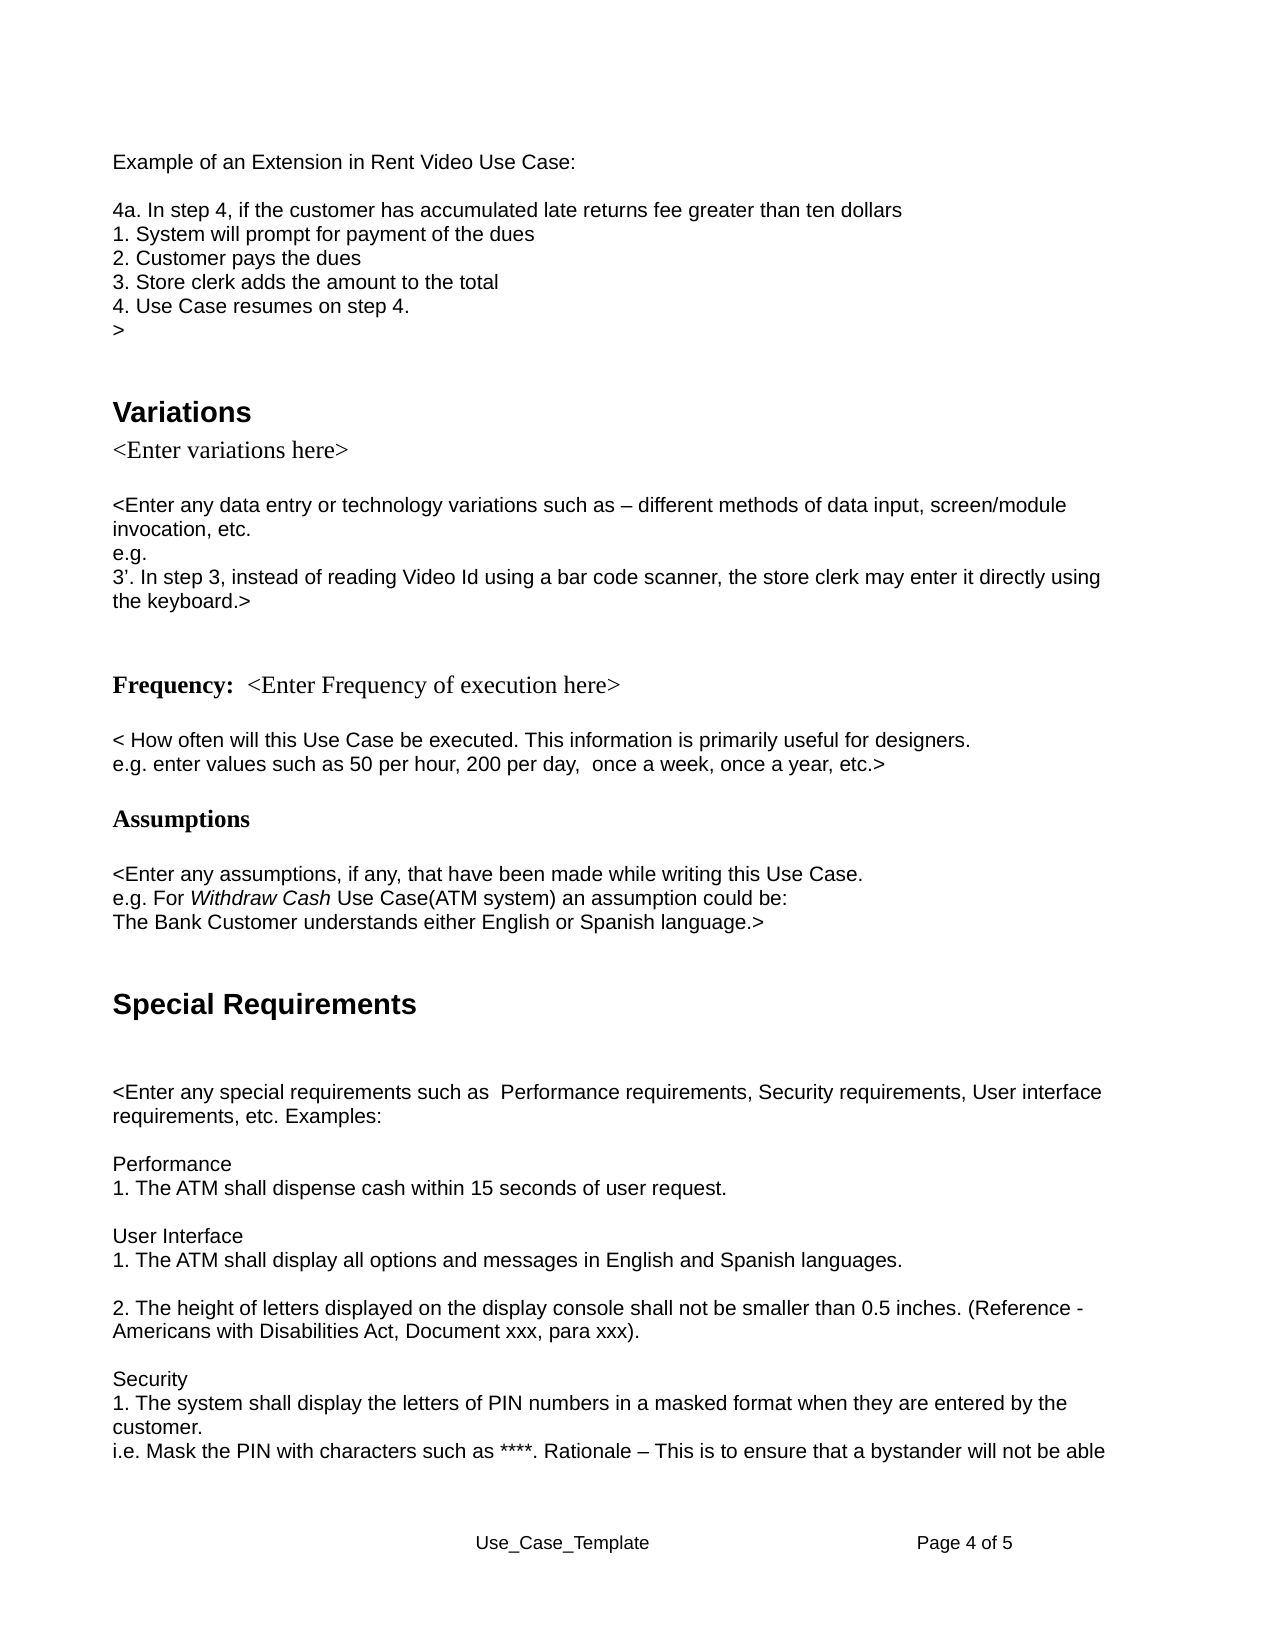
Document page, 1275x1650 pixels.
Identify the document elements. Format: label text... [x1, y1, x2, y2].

subtitle Special Requirements [112, 987, 1125, 1021]
subtitle Variations [112, 395, 1125, 429]
text 1. The ATM shall dispense cash within 15 seconds of user request. [112, 1176, 1125, 1199]
text 1. The ATM shall display all options and messages in English and Spanish languages. [112, 1247, 1125, 1271]
text 1. The system shall display the letters of PIN numbers in a masked format when they are entered by the customer. i.e. Mask the PIN with characters such as ****. Rationale – This is to ensure that a bystander will not be able [112, 1391, 1125, 1463]
text e.g. For Withdraw Cash Use Case(ATM system) an assumption could be: The Bank Customer understands either English or Spanish language.> [112, 886, 1125, 933]
text 4. Use Case resumes on step 4. [112, 294, 1125, 318]
text e.g. 3’. In step 3, instead of reading Video Id using a bar code scanner, the store clerk may enter it directly using the keyboard.> [112, 541, 1125, 612]
text Performance [112, 1152, 1125, 1176]
text 2. Customer pays the dues [112, 246, 1125, 270]
text User Interface [112, 1223, 1125, 1247]
text <Enter any special requirements such as Performance requirements, Security requirements, User interface requirements, etc. Examples: [112, 1056, 1125, 1128]
text 1. System will prompt for payment of the dues [112, 222, 1125, 246]
text Assumptions [112, 804, 1125, 833]
text <Enter variations here> [112, 435, 1125, 493]
text 3. Store clerk adds the amount to the total [112, 270, 1125, 294]
text 4a. In step 4, if the customer has accumulated late returns fee greater than ten dollars [112, 198, 1125, 222]
text 2. The height of letters displayed on the display console shall not be smaller than 0.5 inches. (Reference - Americans with Disabilities Act, Document xxx, para xxx). [112, 1271, 1125, 1343]
text <Enter any assumptions, if any, that have been made while writing this Use Case. [112, 862, 1125, 886]
text e.g. enter values such as 50 per hour, 200 per day, once a week, once a year, etc.> [112, 751, 1125, 775]
text < How often will this Use Case be executed. This information is primarily useful for designers. [112, 727, 1125, 751]
text <Enter any data entry or technology variations such as – different methods of data input, screen/module invocation, etc. [112, 493, 1125, 541]
text Example of an Extension in Rent Video Use Case: [112, 150, 1125, 174]
text Security [112, 1367, 1125, 1391]
text > [112, 318, 1125, 342]
text Frequency: <Enter Frequency of execution here> [112, 670, 1125, 699]
